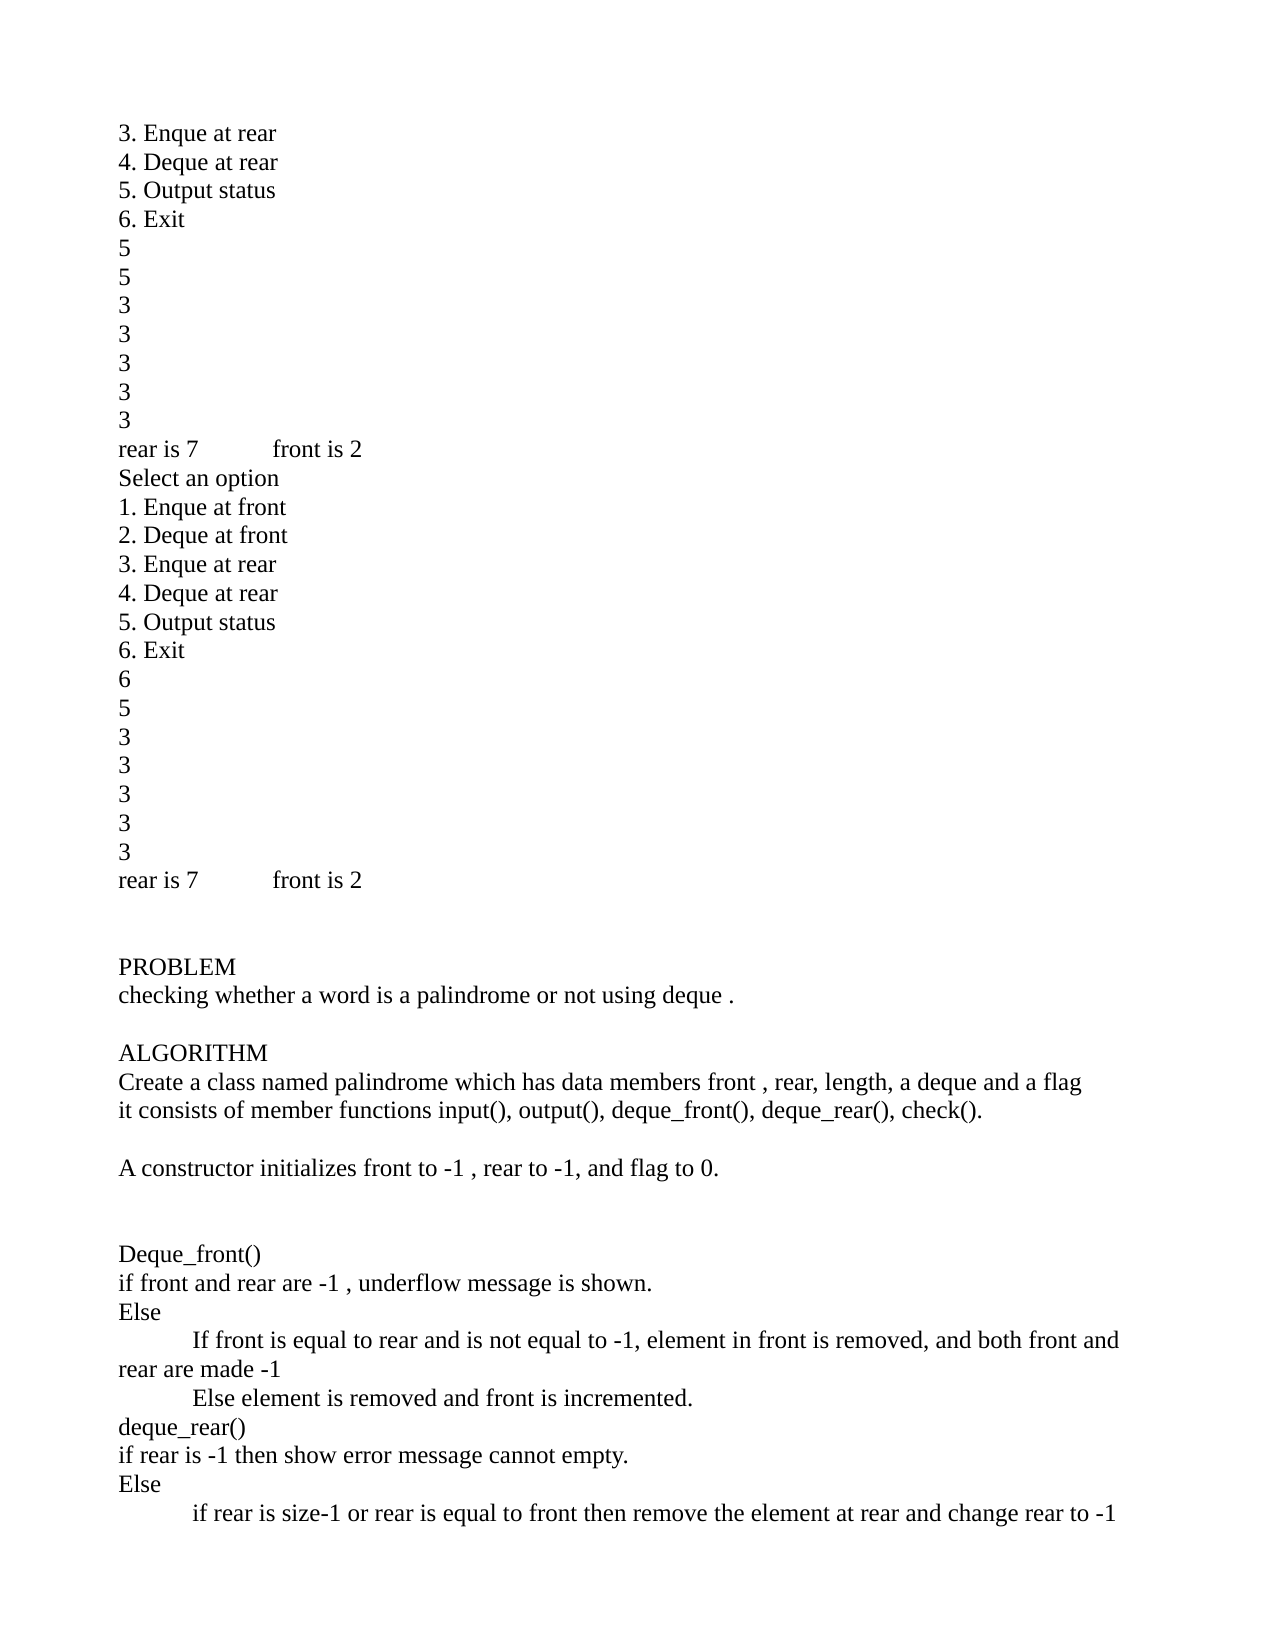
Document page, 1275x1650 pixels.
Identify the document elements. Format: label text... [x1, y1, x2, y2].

text it consists of member functions input(), output(), deque_front(), deque_rear(), check(). [118, 1096, 1157, 1124]
text rear is 7 front is 2 [118, 434, 1157, 463]
text Else element is removed and front is incremented. [118, 1383, 1157, 1412]
text 5. Output status [118, 176, 1157, 204]
text A constructor initializes front to -1 , rear to -1, and flag to 0. [118, 1153, 1157, 1182]
text ALGORITHM [118, 1038, 1157, 1067]
text 6. Exit [118, 636, 1157, 664]
text checking whether a word is a palindrome or not using deque . [118, 981, 1157, 1009]
text Select an option [118, 463, 1157, 492]
text 3 [118, 377, 1157, 406]
text PROBLEM [118, 952, 1157, 981]
text 3 [118, 722, 1157, 751]
text 3. Enque at rear [118, 549, 1157, 578]
text 5 [118, 262, 1157, 291]
text 6. Exit [118, 204, 1157, 233]
text 4. Deque at rear [118, 578, 1157, 607]
text rear is 7 front is 2 [118, 866, 1157, 894]
text If front is equal to rear and is not equal to -1, element in front is removed, and both front and rear are made -1 [118, 1326, 1157, 1383]
text if rear is -1 then show error message cannot empty. [118, 1441, 1157, 1469]
text deque_rear() [118, 1412, 1157, 1441]
text 5 [118, 233, 1157, 262]
text 6 [118, 664, 1157, 693]
text 3 [118, 837, 1157, 866]
text if front and rear are -1 , underflow message is shown. [118, 1268, 1157, 1297]
text 3 [118, 779, 1157, 808]
text 5 [118, 693, 1157, 722]
text Create a class named palindrome which has data members front , rear, length, a deque and a flag [118, 1067, 1157, 1096]
text 5. Output status [118, 607, 1157, 636]
text 3 [118, 406, 1157, 434]
text Deque_front() [118, 1239, 1157, 1268]
text 1. Enque at front [118, 492, 1157, 521]
text 3. Enque at rear [118, 118, 1157, 147]
text 4. Deque at rear [118, 147, 1157, 176]
text 3 [118, 348, 1157, 377]
text 3 [118, 319, 1157, 348]
text 2. Deque at front [118, 521, 1157, 549]
text 3 [118, 291, 1157, 319]
text if rear is size-1 or rear is equal to front then remove the element at rear and change rear to -1 [118, 1498, 1157, 1527]
text 3 [118, 808, 1157, 837]
text Else [118, 1297, 1157, 1326]
text Else [118, 1469, 1157, 1498]
text 3 [118, 751, 1157, 779]
